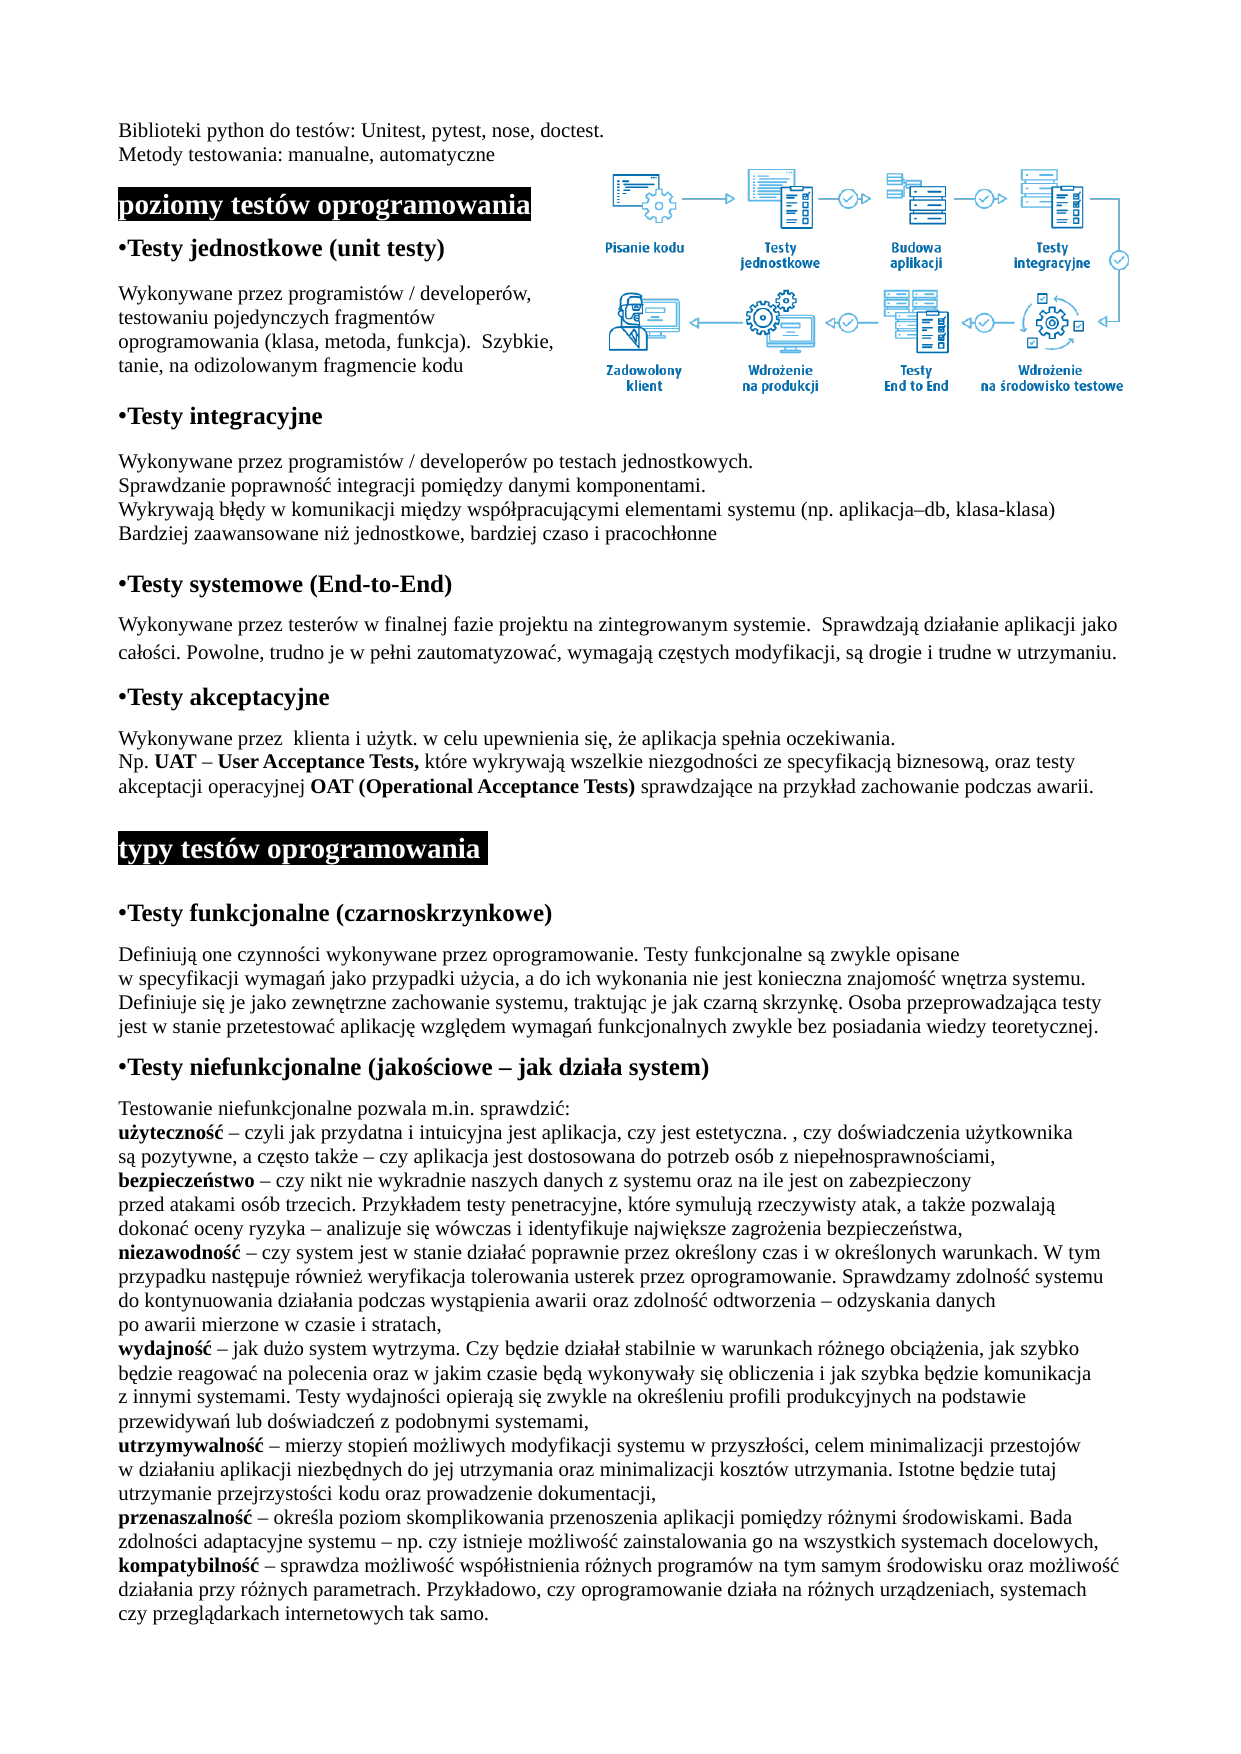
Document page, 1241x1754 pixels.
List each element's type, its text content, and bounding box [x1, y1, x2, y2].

list Testy niefunkcjonalne (jakościowe – jak działa system) [118, 1052, 1122, 1081]
text Sprawdzanie poprawność integracji pomiędzy danymi komponentami. [118, 473, 1122, 497]
text Np. UAT – User Acceptance Tests, które wykrywają wszelkie niezgodności ze specyfikacją biznesową, oraz testy akceptacji operacyjnej OAT (Operational Acceptance Tests) sprawdzające na przykład zachowanie podczas awarii. [118, 749, 1122, 798]
list Testy jednostkowe (unit testy) [118, 233, 562, 262]
text Wykrywają błędy w komunikacji między współpracującymi elementami systemu (np. aplikacja–db, klasa-klasa) Bardziej zaawansowane niż jednostkowe, bardziej czaso i pracochłonne [118, 497, 1122, 545]
list Testy akceptacyjne [118, 682, 1122, 711]
list Testy systemowe (End-to-End) [118, 569, 1122, 598]
text typy testów oprogramowania [118, 831, 1122, 865]
picture [562, 160, 1135, 398]
text Definiują one czynności wykonywane przez oprogramowanie. Testy funkcjonalne są zwykle opisane w specyfikacji wymagań jako przypadki użycia, a do ich wykonania nie jest konieczna znajomość wnętrza systemu. Definiuje się je jako zewnętrzne zachowanie systemu, traktując je jak czarną skrzynkę. Osoba przeprowadzająca testy jest w stanie przetestować aplikację względem wymagań funkcjonalnych zwykle bez posiadania wiedzy teoretycznej. [118, 942, 1122, 1038]
text Testowanie niefunkcjonalne pozwala m.in. sprawdzić: użyteczność – czyli jak przydatna i intuicyjna jest aplikacja, czy jest estetyczna. , czy doświadczenia użytkownika są pozytywne, a często także – czy aplikacja jest dostosowana do potrzeb osób z niepełnosprawnościami, bezpieczeństwo – czy nikt nie wykradnie naszych danych z systemu oraz na ile jest on zabezpieczony przed atakami osób trzecich. Przykładem testy penetracyjne, które symulują rzeczywisty atak, a także pozwalają dokonać oceny ryzyka – analizuje się wówczas i identyfikuje największe zagrożenia bezpieczeństwa, niezawodność – czy system jest w stanie działać poprawnie przez określony czas i w określonych warunkach. W tym przypadku następuje również weryfikacja tolerowania usterek przez oprogramowanie. Sprawdzamy zdolność systemu do kontynuowania działania podczas wystąpienia awarii oraz zdolność odtworzenia – odzyskania danych po awarii mierzone w czasie i stratach, wydajność – jak dużo system wytrzyma. Czy będzie działał stabilnie w warunkach różnego obciążenia, jak szybko będzie reagować na polecenia oraz w jakim czasie będą wykonywały się obliczenia i jak szybka będzie komunikacja z innymi systemami. Testy wydajności opierają się zwykle na określeniu profili produkcyjnych na podstawie przewidywań lub doświadczeń z podobnymi systemami, utrzymywalność – mierzy stopień możliwych modyfikacji systemu w przyszłości, celem minimalizacji przestojów w działaniu aplikacji niezbędnych do jej utrzymania oraz minimalizacji kosztów utrzymania. Istotne będzie tutaj utrzymanie przejrzystości kodu oraz prowadzenie dokumentacji, przenaszalność – określa poziom skomplikowania przenoszenia aplikacji pomiędzy różnymi środowiskami. Bada zdolności adaptacyjne systemu – np. czy istnieje możliwość zainstalowania go na wszystkich systemach docelowych, kompatybilność – sprawdza możliwość współistnienia różnych programów na tym samym środowisku oraz możliwość działania przy różnych parametrach. Przykładowo, czy oprogramowanie działa na różnych urządzeniach, systemach czy przeglądarkach internetowych tak samo. [118, 1096, 1122, 1625]
text Biblioteki python do testów: Unitest, pytest, nose, doctest. [118, 118, 1122, 142]
text Wykonywane przez testerów w finalnej fazie projektu na zintegrowanym systemie. Sprawdzają działanie aplikacji jako całości. Powolne, trudno je w pełni zautomatyzować, wymagają częstych modyfikacji, są drogie i trudne w utrzymaniu. [118, 612, 1122, 664]
list Testy funkcjonalne (czarnoskrzynkowe) [118, 898, 1122, 927]
text Wykonywane przez programistów / developerów po testach jednostkowych. [118, 449, 1122, 473]
text Metody testowania: manualne, automatyczne [118, 142, 1122, 166]
subtitle poziomy testów oprogramowania [118, 187, 562, 221]
text Wykonywane przez programistów / developerów, testowaniu pojedynczych fragmentów oprogramowania (klasa, metoda, funkcja). Szybkie, tanie, na odizolowanym fragmencie kodu [118, 281, 562, 377]
list Testy integracyjne [118, 401, 1122, 430]
text Wykonywane przez klienta i użytk. w celu upewnienia się, że aplikacja spełnia oczekiwania. [118, 725, 1122, 749]
